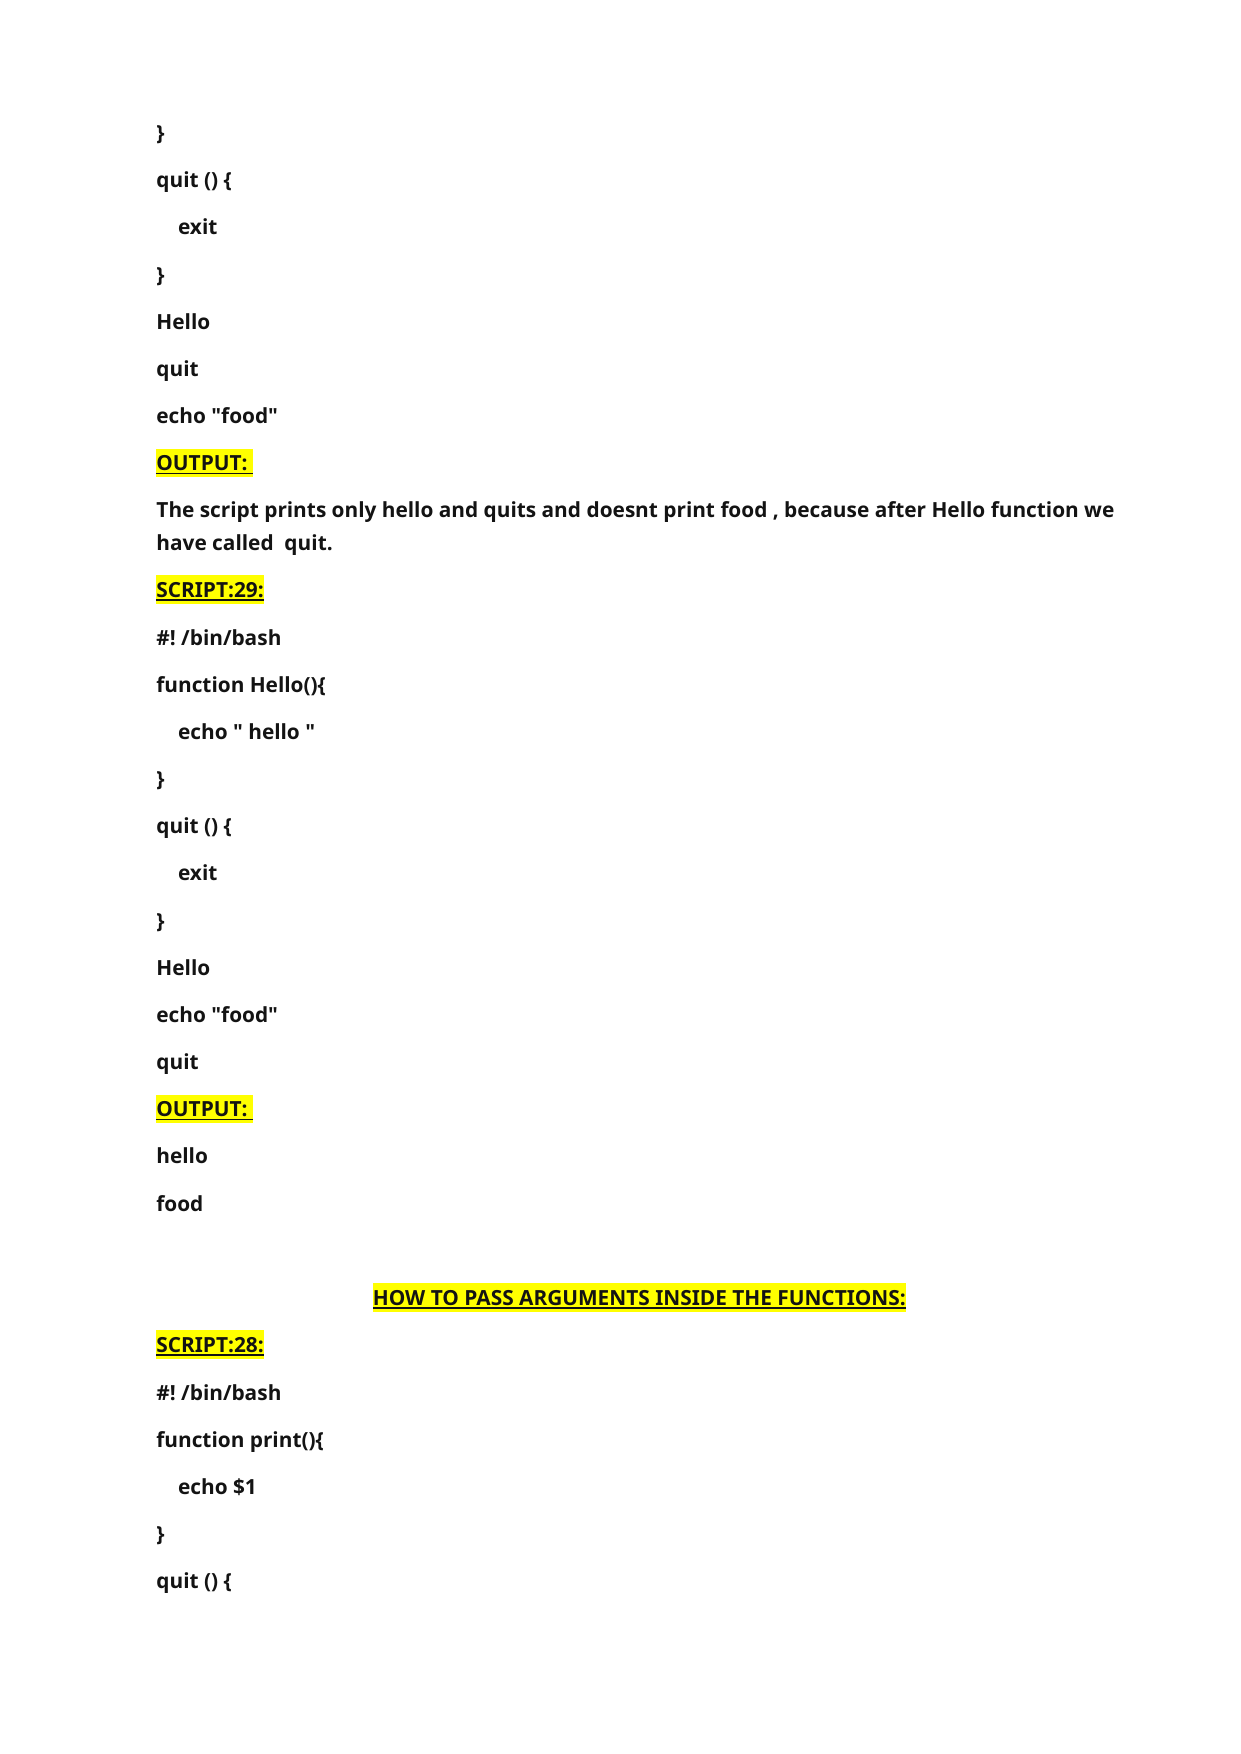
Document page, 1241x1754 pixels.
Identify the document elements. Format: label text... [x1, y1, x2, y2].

text function print(){ [156, 1425, 1122, 1453]
text quit () { [156, 811, 1122, 840]
text Hello [156, 953, 1122, 981]
text SCRIPT:29: [156, 575, 1122, 604]
text } [156, 764, 1122, 793]
text exit [156, 858, 1122, 887]
text } [156, 1519, 1122, 1548]
text function Hello(){ [156, 670, 1122, 698]
text #! /bin/bash [156, 1378, 1122, 1406]
text OUTPUT: [156, 1094, 1122, 1123]
text } [156, 118, 1122, 147]
text #! /bin/bash [156, 623, 1122, 651]
text quit () { [156, 165, 1122, 194]
text echo "food" [156, 1000, 1122, 1028]
text Hello [156, 307, 1122, 335]
text HOW TO PASS ARGUMENTS INSIDE THE FUNCTIONS: [156, 1283, 1122, 1312]
text quit [156, 354, 1122, 382]
text exit [156, 212, 1122, 241]
text } [156, 260, 1122, 288]
text hello [156, 1142, 1122, 1170]
text echo " hello " [156, 717, 1122, 745]
text echo $1 [156, 1472, 1122, 1500]
text echo "food" [156, 401, 1122, 430]
text OUTPUT: [156, 448, 1122, 477]
text quit [156, 1047, 1122, 1076]
text quit () { [156, 1566, 1122, 1595]
text } [156, 906, 1122, 934]
text food [156, 1189, 1122, 1217]
text SCRIPT:28: [156, 1330, 1122, 1359]
text The script prints only hello and quits and doesnt print food , because after Hello function we have called quit. [156, 496, 1122, 557]
